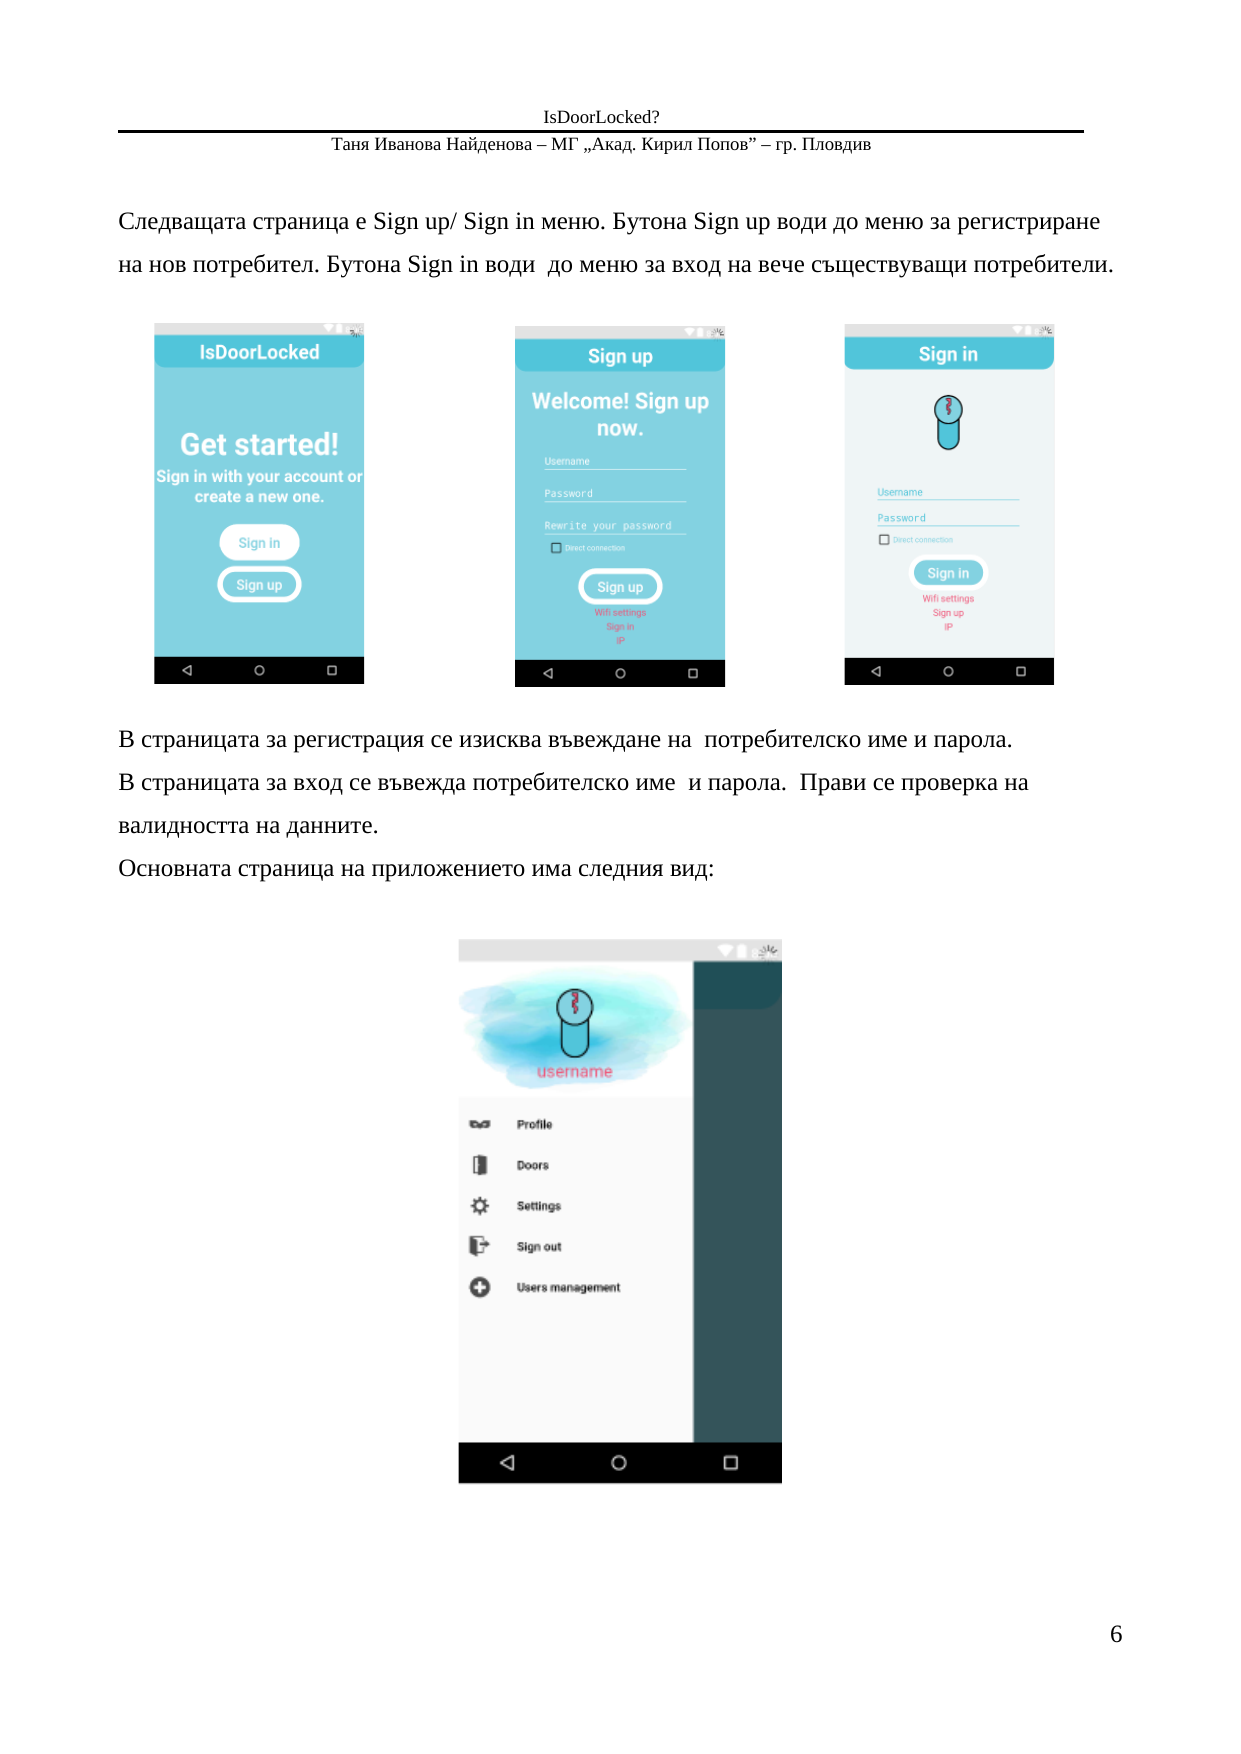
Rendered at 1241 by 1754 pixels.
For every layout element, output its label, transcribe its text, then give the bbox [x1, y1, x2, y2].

text В страницата за регистрация се изисква въвеждане на потребителско име и парола. [118, 724, 1122, 752]
text В страницата за вход се въвежда потребителско име и парола. Прави се проверка на валидността на данните. [118, 767, 1122, 839]
picture [154, 323, 365, 684]
picture [844, 324, 1055, 685]
picture [515, 326, 725, 687]
text Основната страница на приложението има следния вид: [118, 853, 1122, 882]
picture [458, 939, 782, 1485]
text Следващата страница е Sign up/ Sign in меню. Бутона Sign up води до меню за регистриране на нов потребител. Бутона Sign in води до меню за вход на вече съществуващи потребители. [118, 206, 1122, 278]
